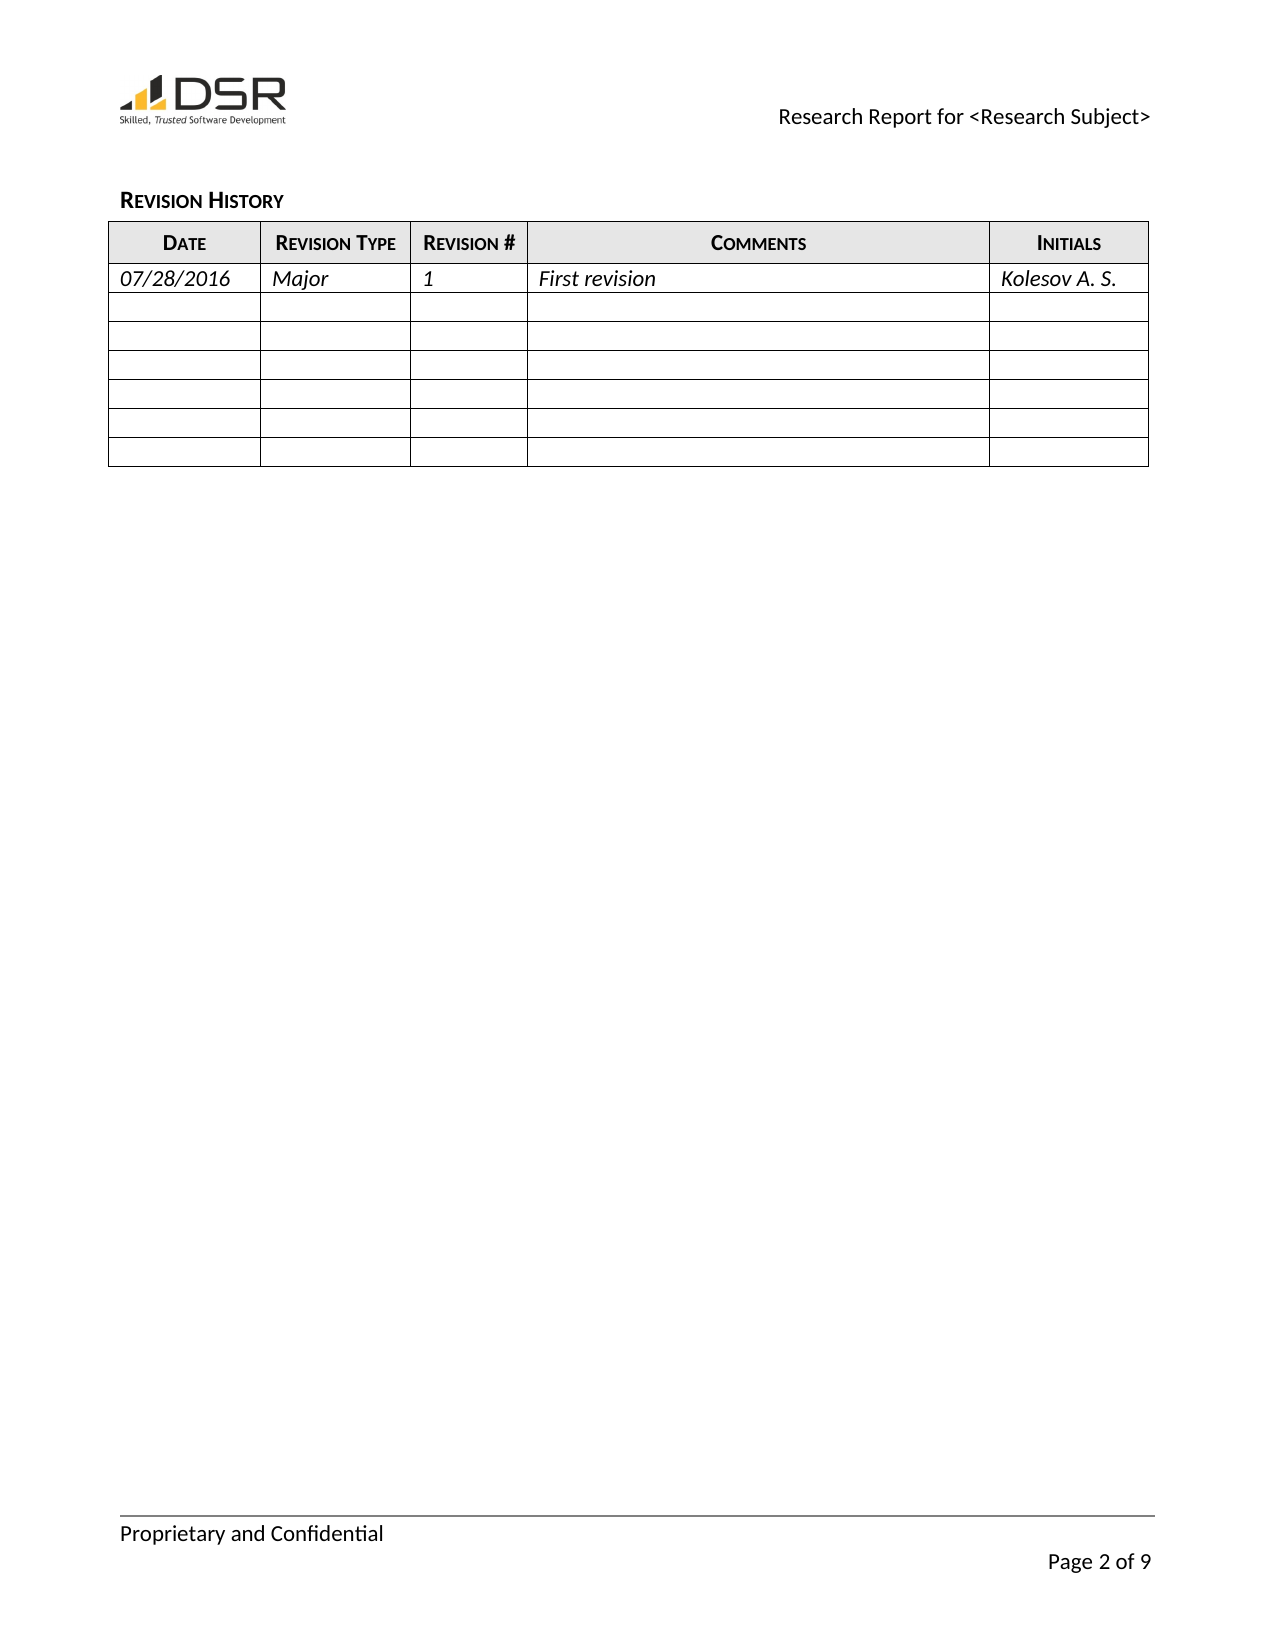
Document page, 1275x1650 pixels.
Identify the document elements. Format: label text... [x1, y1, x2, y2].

picture [120, 75, 286, 125]
table_cell [528, 351, 989, 379]
table_cell [109, 409, 260, 437]
table_header Revision Type [261, 222, 410, 263]
table_cell [990, 409, 1148, 437]
table_cell [990, 380, 1148, 408]
table_cell [109, 322, 260, 350]
table_cell First revision [528, 264, 989, 292]
table_cell [990, 293, 1148, 321]
table_header Revision # [411, 222, 527, 263]
table_cell [411, 438, 527, 466]
table_cell [261, 351, 410, 379]
table_cell [528, 293, 989, 321]
table_cell [411, 409, 527, 437]
table_cell [109, 380, 260, 408]
table_cell [261, 409, 410, 437]
subtitle Revision History [120, 184, 1155, 215]
table_cell [528, 380, 989, 408]
table_header Comments [528, 222, 989, 263]
table_cell [411, 351, 527, 379]
table_cell Major [261, 264, 410, 292]
table_cell 07/28/2016 [109, 264, 260, 292]
table_header Date [109, 222, 260, 263]
table_cell [109, 293, 260, 321]
table_cell 1 [411, 264, 527, 292]
table_cell [528, 438, 989, 466]
table_header Initials [990, 222, 1148, 263]
table_cell [990, 322, 1148, 350]
table_cell [990, 438, 1148, 466]
table_cell [528, 322, 989, 350]
table_cell [261, 322, 410, 350]
table_cell [990, 351, 1148, 379]
table_cell [411, 380, 527, 408]
table_cell [411, 322, 527, 350]
table_cell [261, 438, 410, 466]
table_cell [261, 380, 410, 408]
table_cell [261, 293, 410, 321]
table_cell [109, 438, 260, 466]
table_cell [528, 409, 989, 437]
table_cell [109, 351, 260, 379]
table_cell Kolesov A. S. [990, 264, 1148, 292]
table_cell [411, 293, 527, 321]
